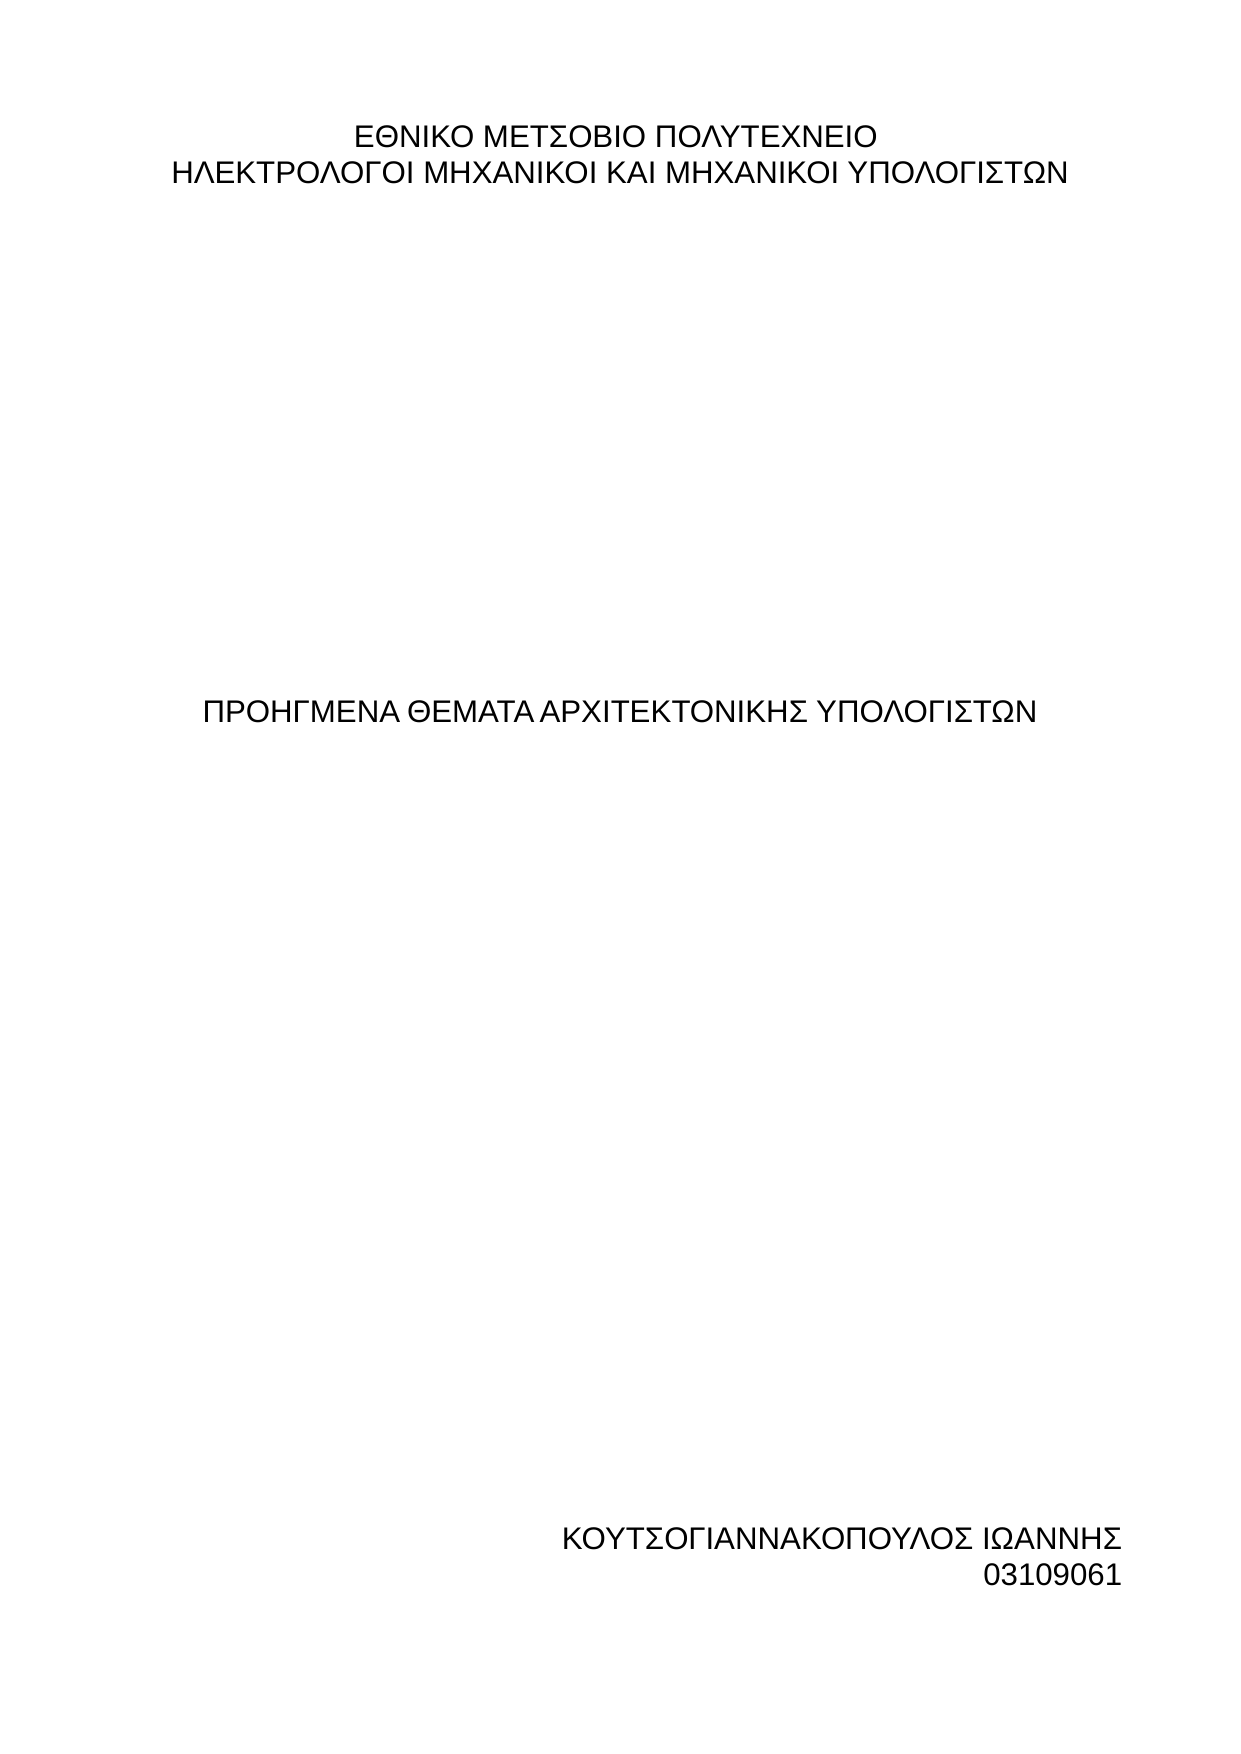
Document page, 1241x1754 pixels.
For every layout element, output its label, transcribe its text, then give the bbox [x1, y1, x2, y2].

text ΚΟΥΤΣΟΓΙΑΝΝΑΚΟΠΟΥΛΟΣ ΙΩΑΝΝΗΣ [118, 1520, 1122, 1556]
text ΕΘΝΙΚΟ ΜΕΤΣΟΒΙΟ ΠΟΛΥΤΕΧΝΕΙΟ [118, 118, 1122, 154]
text ΠΡΟΗΓΜΕΝΑ ΘΕΜΑΤΑ ΑΡΧΙΤΕΚΤΟΝΙΚΗΣ ΥΠΟΛΟΓΙΣΤΩΝ [118, 693, 1122, 729]
text ΗΛΕΚΤΡΟΛΟΓΟΙ ΜΗΧΑΝΙΚΟΙ ΚΑΙ ΜΗΧΑΝΙΚΟΙ ΥΠΟΛΟΓΙΣΤΩΝ [118, 154, 1122, 190]
text 03109061 [118, 1556, 1122, 1592]
